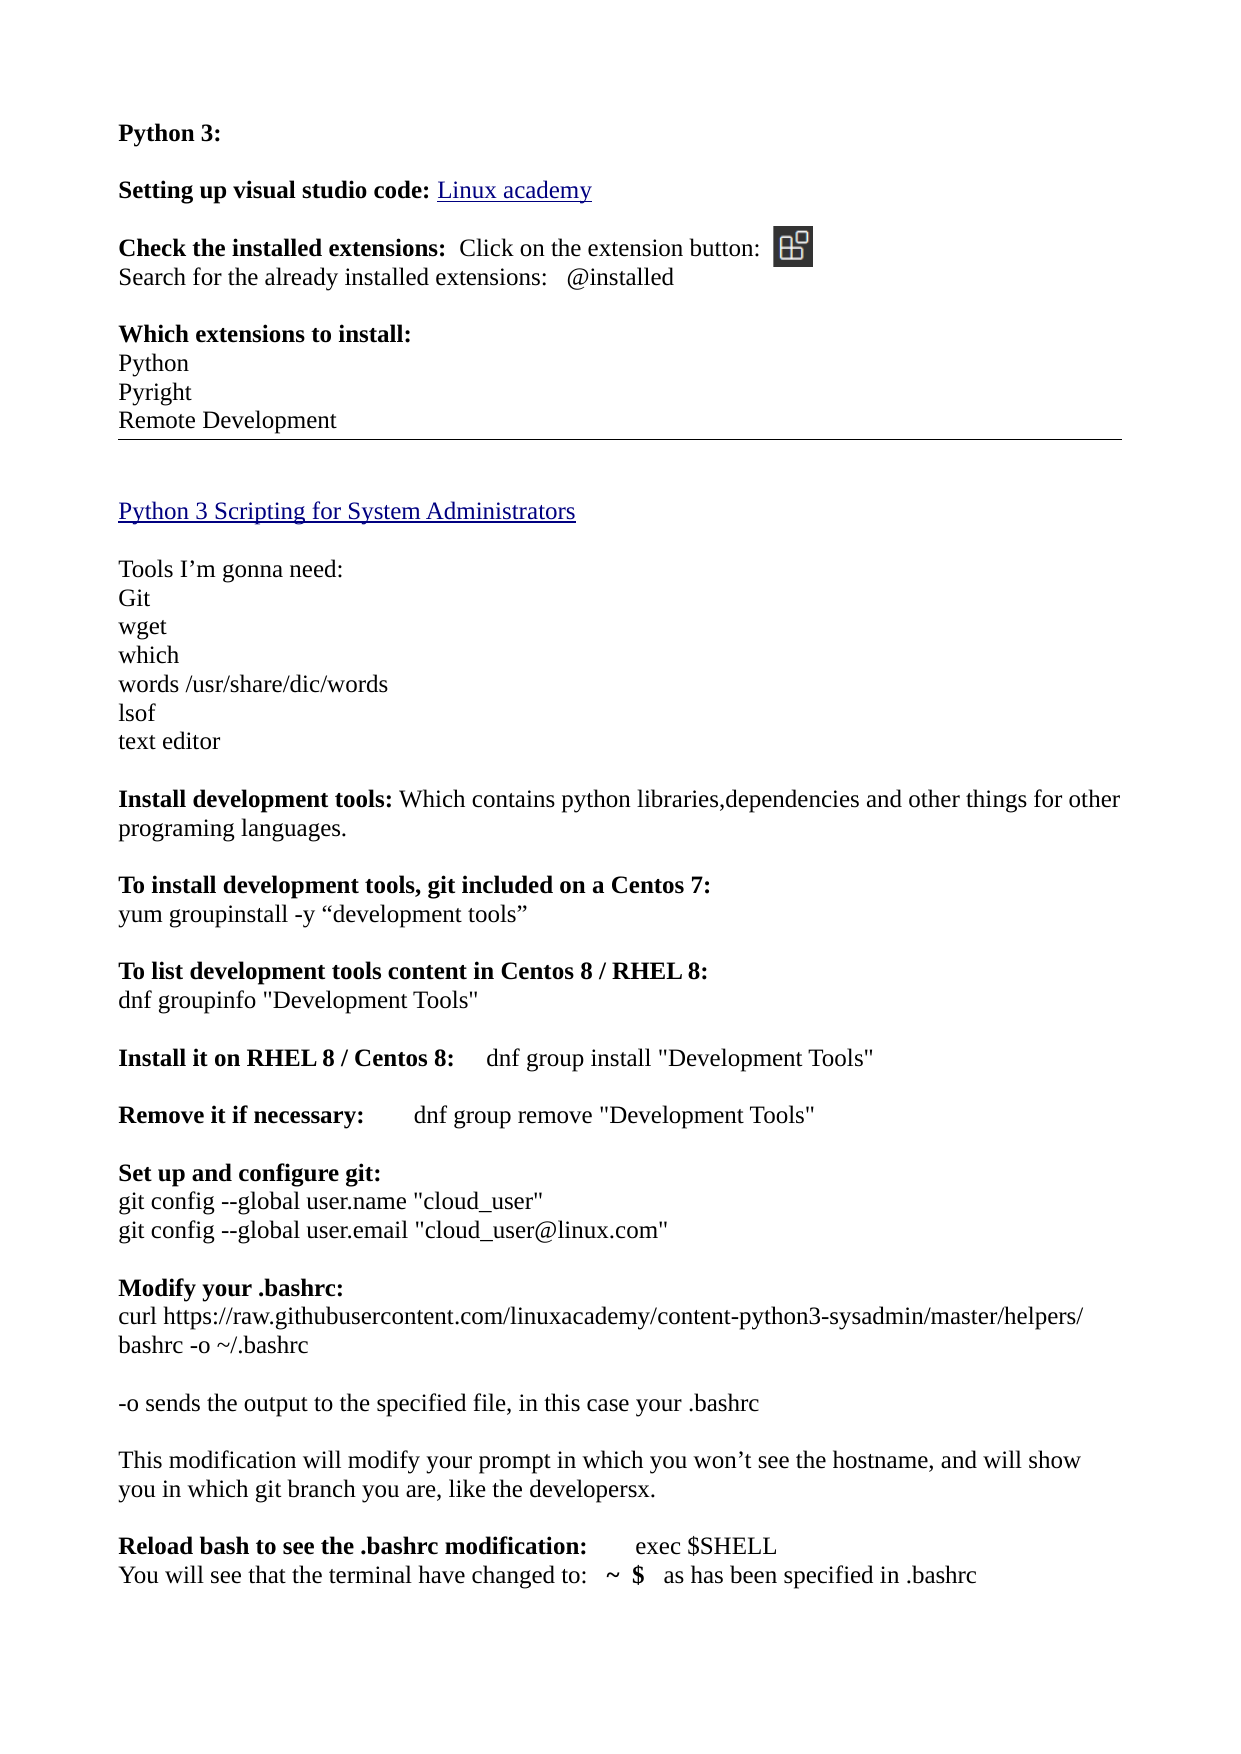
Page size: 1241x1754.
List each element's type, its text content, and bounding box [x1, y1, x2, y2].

text Reload bash to see the .bashrc modification: exec $SHELL [118, 1531, 1122, 1560]
text Set up and configure git: [118, 1158, 1122, 1186]
text which [118, 640, 1122, 669]
text Python 3: [118, 118, 1122, 147]
text [813, 233, 1122, 262]
text Install development tools: Which contains python libraries,dependencies and other things for other programing languages. [118, 784, 1122, 841]
text git config --global user.name "cloud_user" [118, 1186, 1122, 1215]
text Setting up visual studio code: Linux academy [118, 176, 1122, 204]
text Check the installed extensions: Click on the extension button: [118, 233, 773, 262]
text Modify your .bashrc: [118, 1273, 1122, 1301]
text Remote Development [118, 406, 1122, 439]
text lsof [118, 698, 1122, 726]
text dnf groupinfo "Development Tools" [118, 985, 1122, 1014]
text Remove it if necessary: dnf group remove "Development Tools" [118, 1100, 1122, 1129]
text You will see that the terminal have changed to: ~ $ as has been specified in .bashrc [118, 1560, 1122, 1589]
text Git [118, 583, 1122, 611]
text This modification will modify your prompt in which you won’t see the hostname, and will show you in which git branch you are, like the developersx. [118, 1445, 1122, 1503]
text words /usr/share/dic/words [118, 669, 1122, 698]
text Install it on RHEL 8 / Centos 8: dnf group install "Development Tools" [118, 1043, 1122, 1071]
text Pyright [118, 377, 1122, 406]
text text editor [118, 726, 1122, 755]
text Python [118, 348, 1122, 377]
text Python 3 Scripting for System Administrators [118, 496, 1122, 525]
text wget [118, 611, 1122, 640]
text Tools I’m gonna need: [118, 554, 1122, 583]
text Search for the already installed extensions: @installed [118, 262, 1122, 291]
picture [773, 226, 813, 267]
text curl https://raw.githubusercontent.com/linuxacademy/content-python3-sysadmin/master/helpers/bashrc -o ~/.bashrc [118, 1301, 1122, 1359]
text git config --global user.email "cloud_user@linux.com" [118, 1215, 1122, 1244]
text To install development tools, git included on a Centos 7: [118, 870, 1122, 899]
text yum groupinstall -y “development tools” [118, 899, 1122, 928]
text To list development tools content in Centos 8 / RHEL 8: [118, 956, 1122, 985]
text Which extensions to install: [118, 319, 1122, 348]
text -o sends the output to the specified file, in this case your .bashrc [118, 1388, 1122, 1416]
